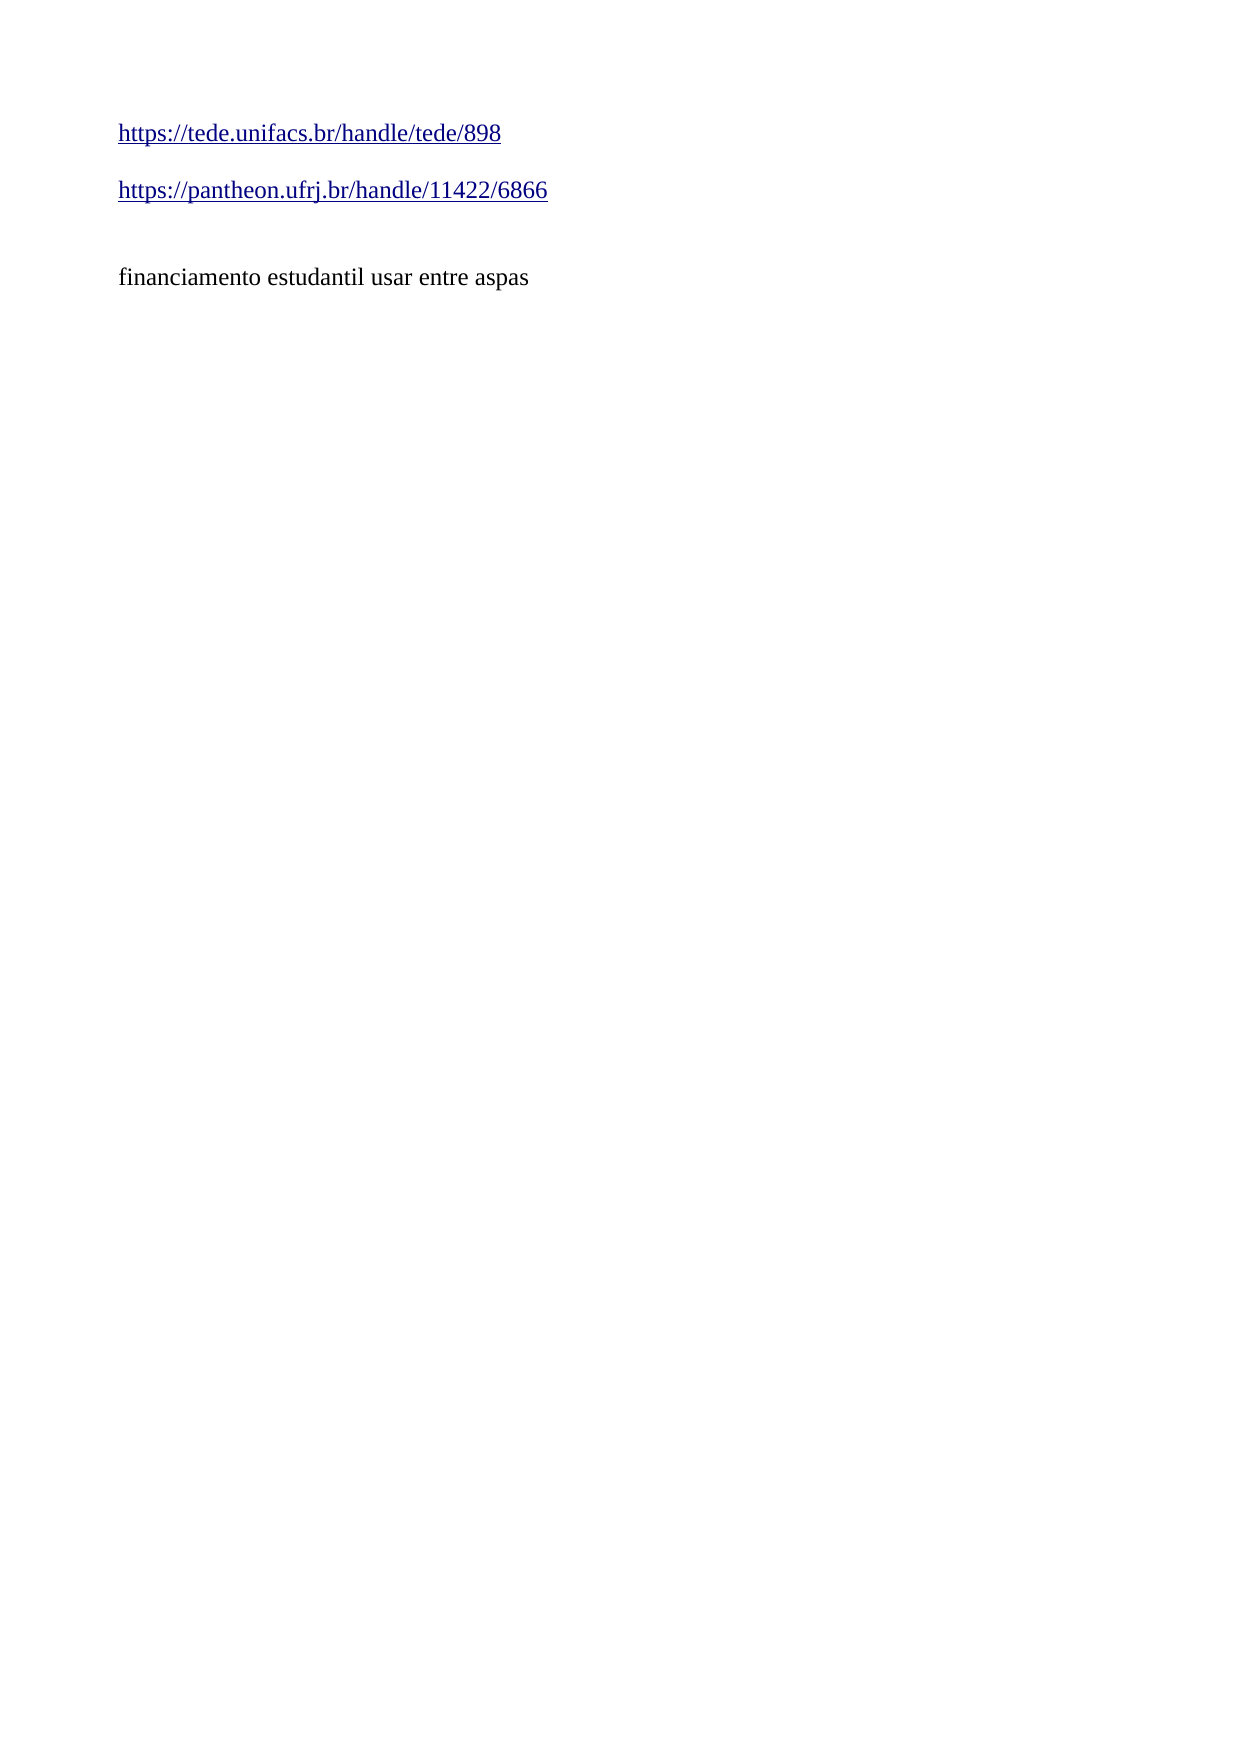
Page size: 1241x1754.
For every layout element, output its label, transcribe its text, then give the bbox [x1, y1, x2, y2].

text financiamento estudantil usar entre aspas [118, 262, 1122, 291]
text https://tede.unifacs.br/handle/tede/898 [118, 118, 1122, 147]
text https://pantheon.ufrj.br/handle/11422/6866 [118, 176, 1122, 204]
